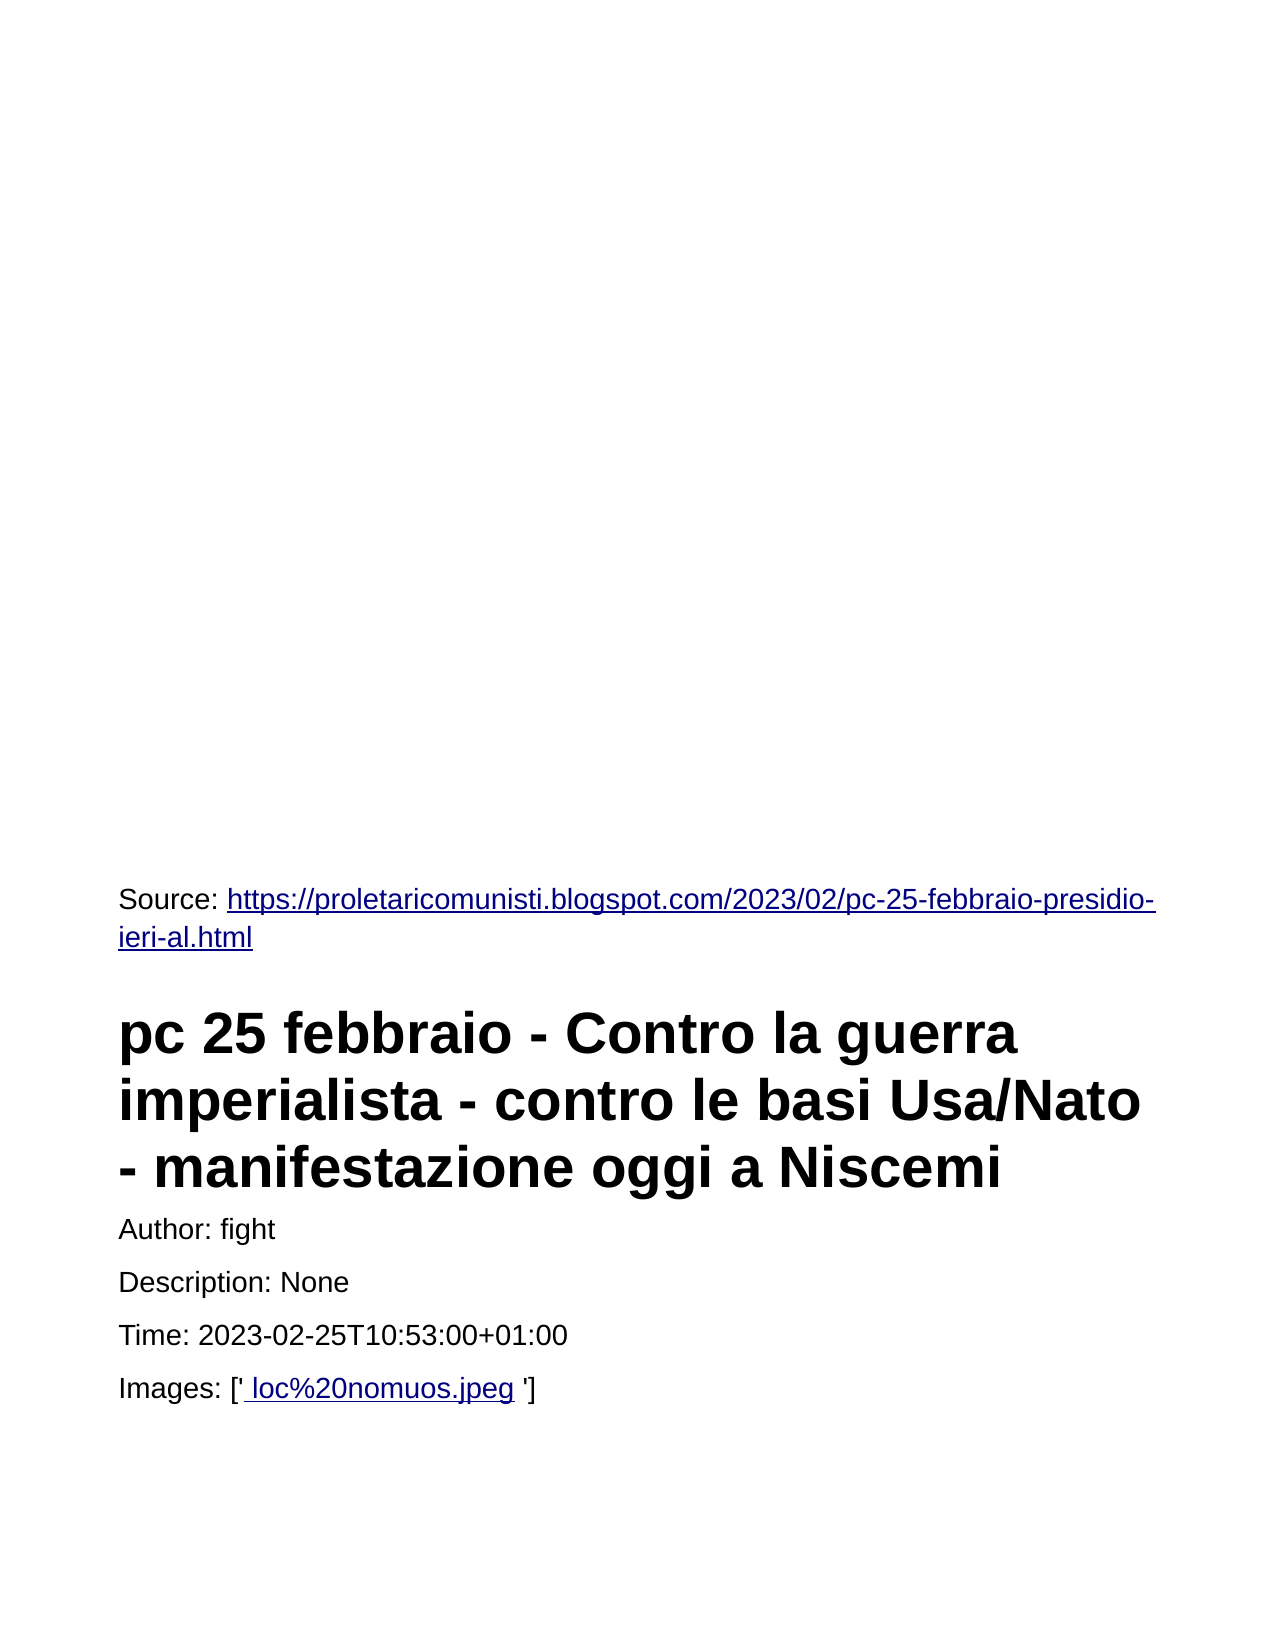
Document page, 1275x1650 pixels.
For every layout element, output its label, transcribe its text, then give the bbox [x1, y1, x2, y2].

text Description: None [118, 1265, 1157, 1299]
text Source: https://proletaricomunisti.blogspot.com/2023/02/pc-25-febbraio-presidio-ieri-al.html [118, 882, 1157, 954]
text Time: 2023-02-25T10:53:00+01:00 [118, 1318, 1157, 1352]
subtitle pc 25 febbraio - Contro la guerra imperialista - contro le basi Usa/Nato - manifestazione oggi a Niscemi [118, 998, 1157, 1199]
text Images: [' loc%20nomuos.jpeg '] [118, 1371, 1157, 1405]
text Author: fight [118, 1212, 1157, 1246]
